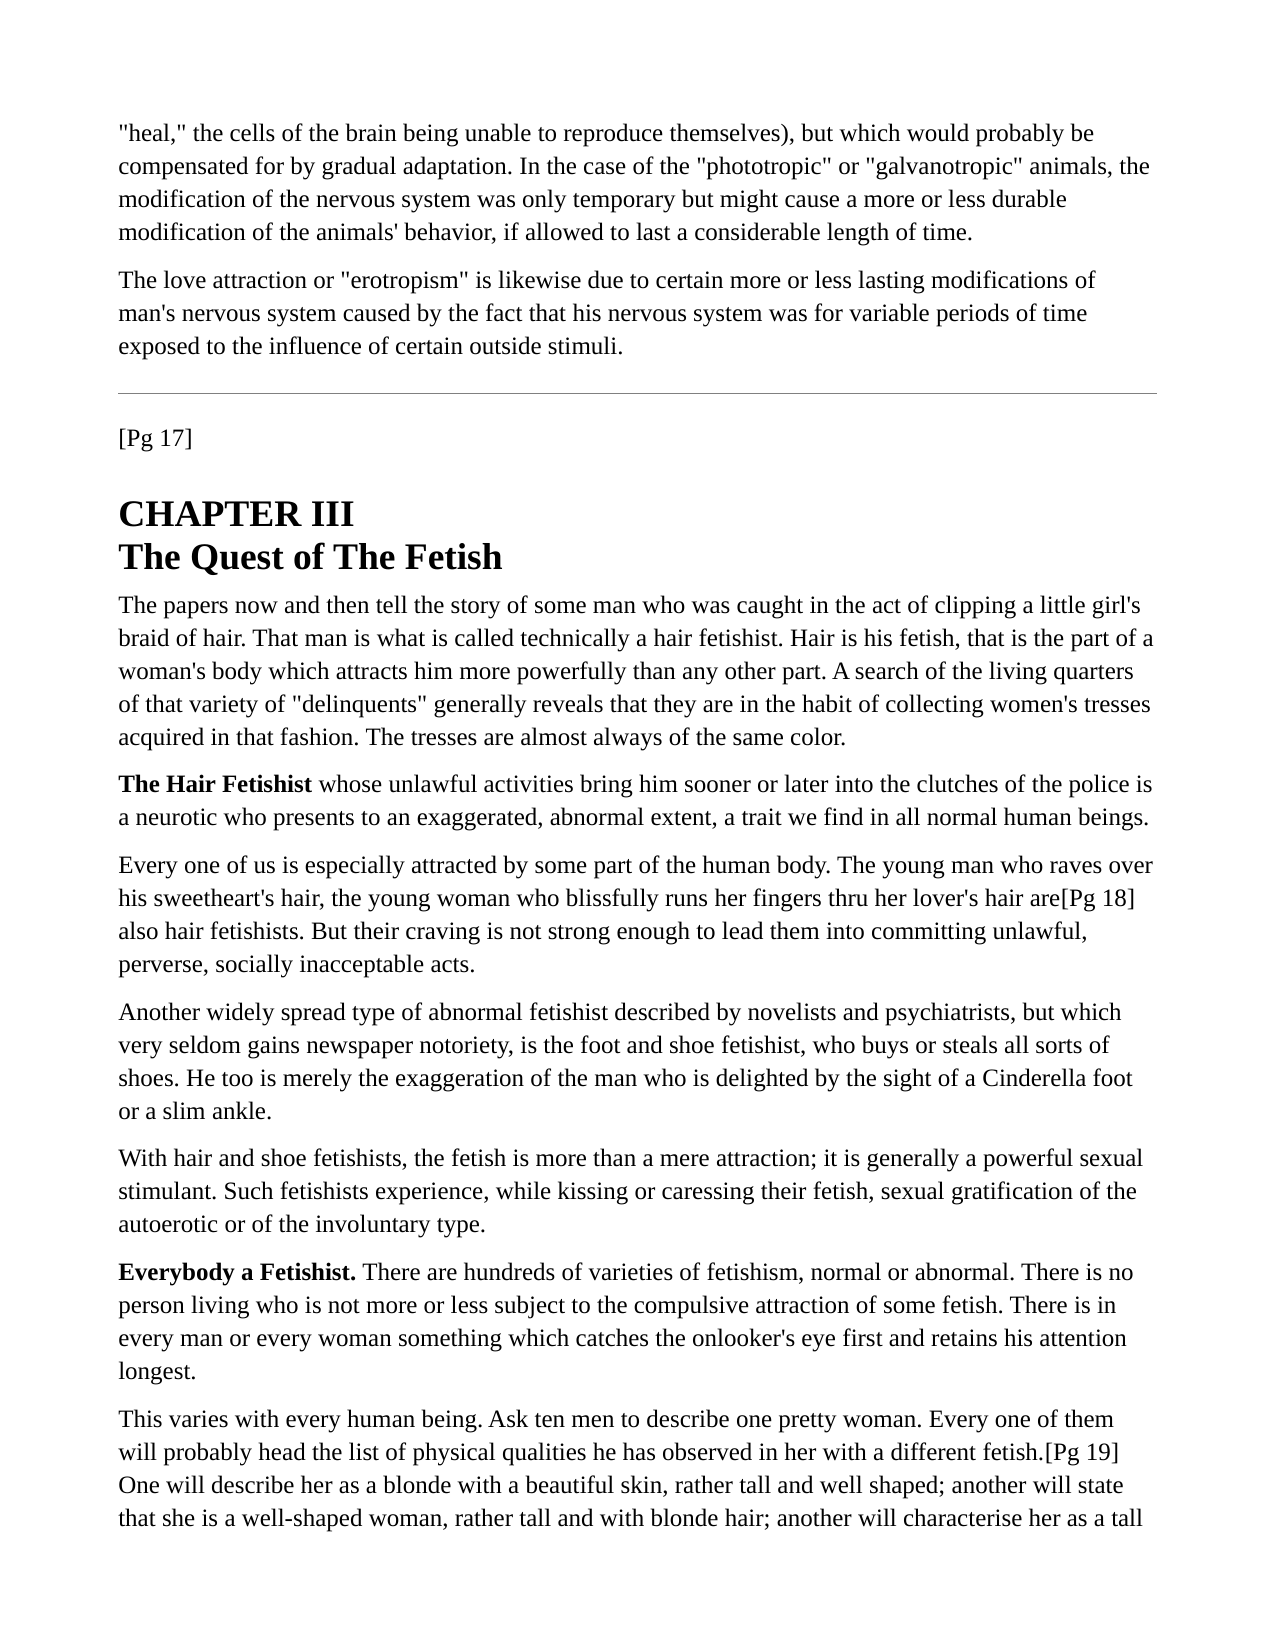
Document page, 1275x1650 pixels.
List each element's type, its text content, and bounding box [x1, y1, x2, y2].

text This varies with every human being. Ask ten men to describe one pretty woman. Every one of them will probably head the list of physical qualities he has observed in her with a different fetish.[Pg 19] One will describe her as a blonde with a beautiful skin, rather tall and well shaped; another will state that she is a well-shaped woman, rather tall and with blonde hair; another will characterise her as a tall [118, 1404, 1157, 1532]
text The Hair Fetishist whose unlawful activities bring him sooner or later into the clutches of the police is a neurotic who presents to an exaggerated, abnormal extent, a trait we find in all normal human beings. [118, 769, 1157, 831]
text Every one of us is especially attracted by some part of the human body. The young man who raves over his sweetheart's hair, the young woman who blissfully runs her fingers thru her lover's hair are[Pg 18] also hair fetishists. But their craving is not strong enough to lead them into committing unlawful, perverse, socially inacceptable acts. [118, 850, 1157, 978]
text With hair and shoe fetishists, the fetish is more than a mere attraction; it is generally a powerful sexual stimulant. Such fetishists experience, while kissing or caressing their fetish, sexual gratification of the autoerotic or of the involuntary type. [118, 1143, 1157, 1238]
subtitle CHAPTER III The Quest of The Fetish [118, 491, 1157, 577]
text The papers now and then tell the story of some man who was caught in the act of clipping a little girl's braid of hair. That man is what is called technically a hair fetishist. Hair is his fetish, that is the part of a woman's body which attracts him more powerfully than any other part. A search of the living quarters of that variety of "delinquents" generally reveals that they are in the habit of collecting women's tresses acquired in that fashion. The tresses are almost always of the same color. [118, 590, 1157, 751]
text Everybody a Fetishist. There are hundreds of varieties of fetishism, normal or abnormal. There is no person living who is not more or less subject to the compulsive attraction of some fetish. There is in every man or every woman something which catches the onlooker's eye first and retains his attention longest. [118, 1257, 1157, 1385]
text [Pg 17] [118, 423, 1157, 451]
text Another widely spread type of abnormal fetishist described by novelists and psychiatrists, but which very seldom gains newspaper notoriety, is the foot and shoe fetishist, who buys or steals all sorts of shoes. He too is merely the exaggeration of the man who is delighted by the sight of a Cinderella foot or a slim ankle. [118, 997, 1157, 1124]
text "heal," the cells of the brain being unable to reproduce themselves), but which would probably be compensated for by gradual adaptation. In the case of the "phototropic" or "galvanotropic" animals, the modification of the nervous system was only temporary but might cause a more or less durable modification of the animals' behavior, if allowed to last a considerable length of time. [118, 118, 1157, 246]
text The love attraction or "erotropism" is likewise due to certain more or less lasting modifications of man's nervous system caused by the fact that his nervous system was for variable periods of time exposed to the influence of certain outside stimuli. [118, 265, 1157, 359]
